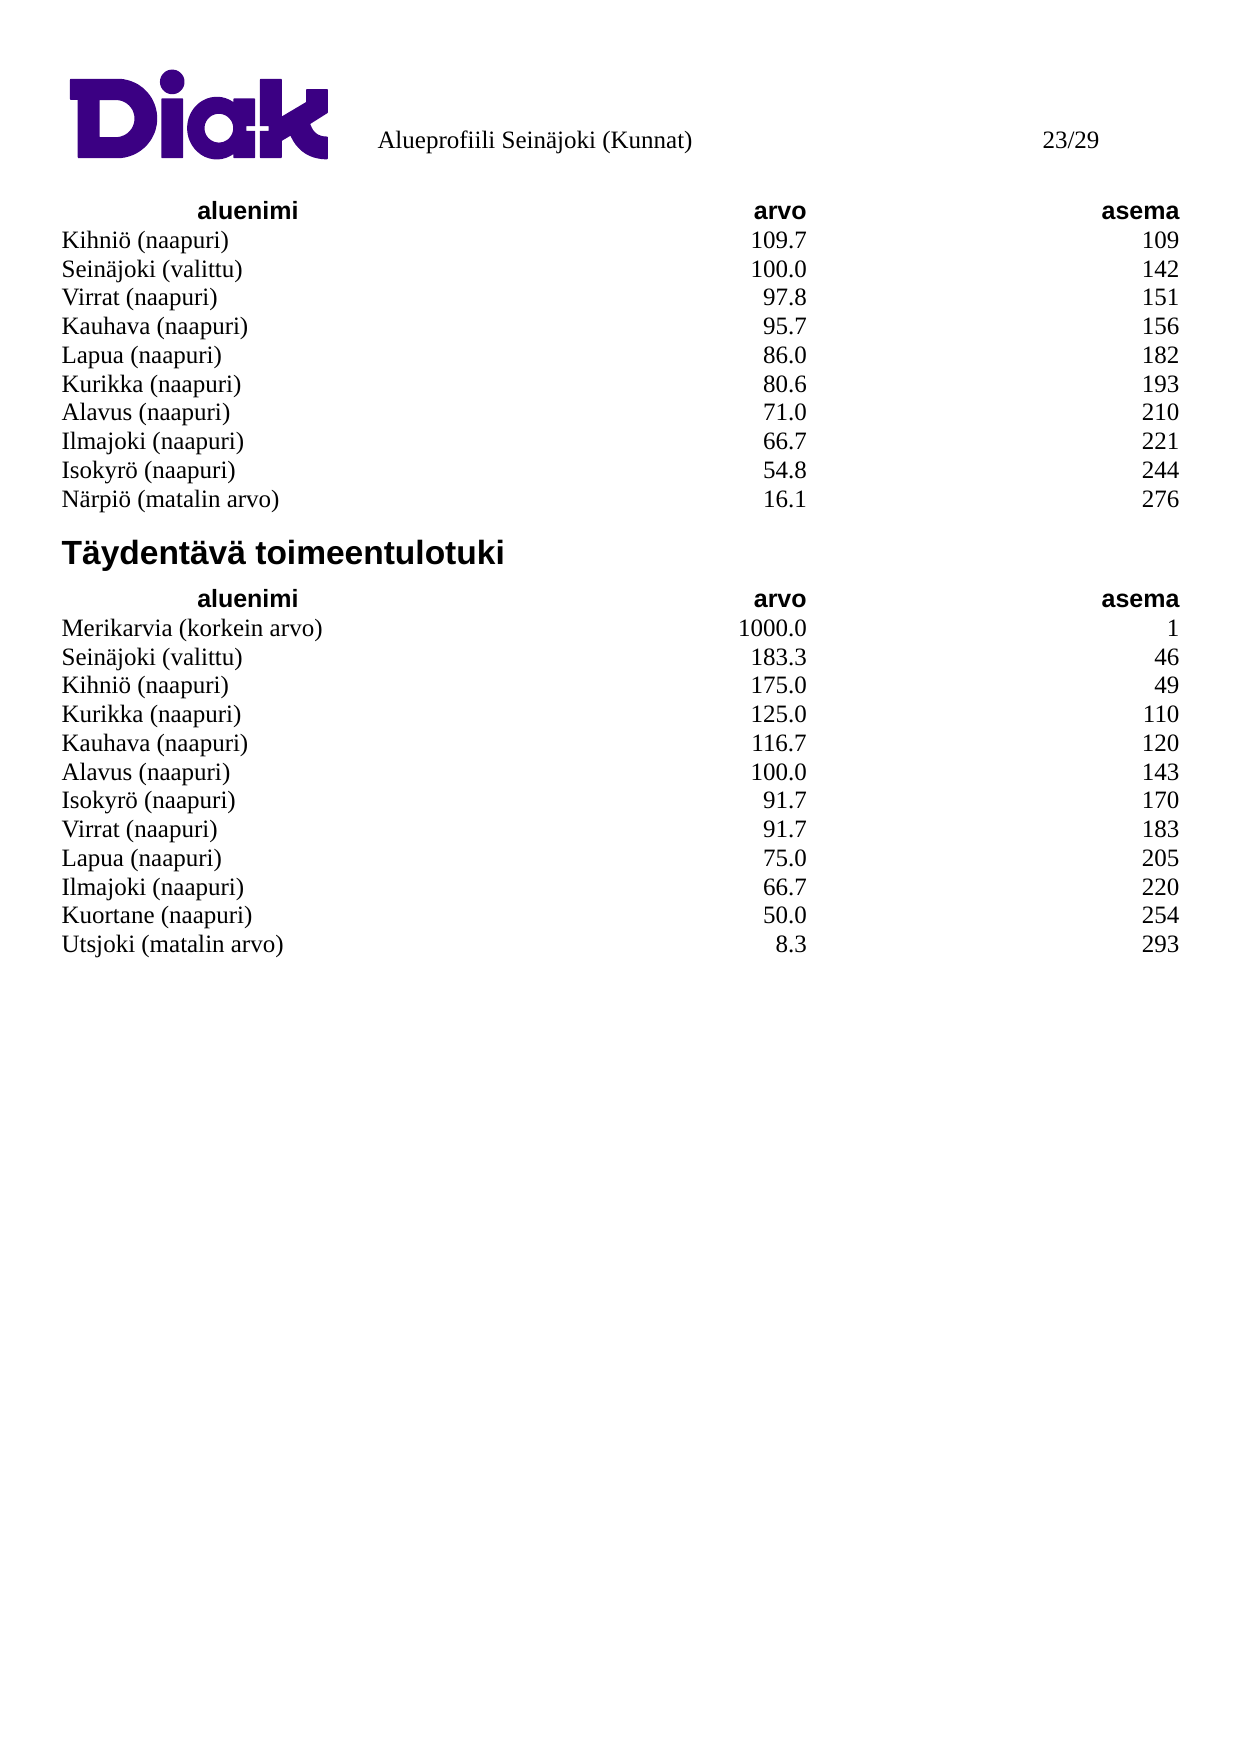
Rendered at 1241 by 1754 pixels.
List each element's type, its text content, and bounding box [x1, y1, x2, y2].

table_cell 125.0 [434, 699, 806, 728]
table_cell 183 [806, 814, 1179, 843]
table_cell 75.0 [434, 843, 806, 872]
table_cell 220 [806, 872, 1179, 901]
table_cell 109 [806, 225, 1179, 254]
table_header asema [806, 196, 1179, 225]
table_cell 156 [806, 311, 1179, 340]
table_header arvo [434, 584, 806, 613]
table_cell Alavus (naapuri) [61, 398, 434, 426]
table_cell 54.8 [434, 455, 806, 484]
table_cell 110 [806, 699, 1179, 728]
table_cell Alavus (naapuri) [61, 757, 434, 786]
table_cell 205 [806, 843, 1179, 872]
table_cell 100.0 [434, 254, 806, 282]
table_cell 143 [806, 757, 1179, 786]
table_cell 91.7 [434, 786, 806, 814]
table_cell 16.1 [434, 484, 806, 512]
table_cell 193 [806, 369, 1179, 397]
table_cell Virrat (naapuri) [61, 283, 434, 311]
table_cell Kurikka (naapuri) [61, 369, 434, 397]
table_cell Lapua (naapuri) [61, 843, 434, 872]
table_cell 95.7 [434, 311, 806, 340]
table_cell Virrat (naapuri) [61, 814, 434, 843]
table_cell 293 [806, 929, 1179, 958]
table_cell 66.7 [434, 872, 806, 901]
table_cell Kauhava (naapuri) [61, 728, 434, 757]
table_cell 254 [806, 901, 1179, 929]
table_cell Kuortane (naapuri) [61, 901, 434, 929]
table_cell 120 [806, 728, 1179, 757]
table_cell 1 [806, 613, 1179, 642]
table_cell Närpiö (matalin arvo) [61, 484, 434, 512]
table_cell Utsjoki (matalin arvo) [61, 929, 434, 958]
table_cell Kihniö (naapuri) [61, 225, 434, 254]
table_cell 91.7 [434, 814, 806, 843]
table_header arvo [434, 196, 806, 225]
table_cell 151 [806, 283, 1179, 311]
table_cell Isokyrö (naapuri) [61, 786, 434, 814]
table_cell 8.3 [434, 929, 806, 958]
table_cell 276 [806, 484, 1179, 512]
table_cell 109.7 [434, 225, 806, 254]
table_cell 142 [806, 254, 1179, 282]
table_cell Kihniö (naapuri) [61, 671, 434, 699]
table_cell 86.0 [434, 340, 806, 369]
table_cell 97.8 [434, 283, 806, 311]
table_cell Kauhava (naapuri) [61, 311, 434, 340]
table_cell 210 [806, 398, 1179, 426]
table_cell Ilmajoki (naapuri) [61, 872, 434, 901]
table_cell 100.0 [434, 757, 806, 786]
table_cell 170 [806, 786, 1179, 814]
subtitle Täydentävä toimeentulotuki [61, 533, 1179, 572]
table_cell 244 [806, 455, 1179, 484]
table_cell 183.3 [434, 642, 806, 671]
table_cell Seinäjoki (valittu) [61, 254, 434, 282]
table_cell 80.6 [434, 369, 806, 397]
table_cell 116.7 [434, 728, 806, 757]
table_cell 1000.0 [434, 613, 806, 642]
table_cell 221 [806, 426, 1179, 455]
table_cell Seinäjoki (valittu) [61, 642, 434, 671]
table_header aluenimi [61, 196, 434, 225]
table_cell 175.0 [434, 671, 806, 699]
table_cell Merikarvia (korkein arvo) [61, 613, 434, 642]
table_cell 50.0 [434, 901, 806, 929]
table_cell 182 [806, 340, 1179, 369]
table_header asema [806, 584, 1179, 613]
table_cell 71.0 [434, 398, 806, 426]
table_cell 66.7 [434, 426, 806, 455]
table_cell Lapua (naapuri) [61, 340, 434, 369]
table_cell Ilmajoki (naapuri) [61, 426, 434, 455]
table_header aluenimi [61, 584, 434, 613]
table_cell 46 [806, 642, 1179, 671]
table_cell 49 [806, 671, 1179, 699]
table_cell Isokyrö (naapuri) [61, 455, 434, 484]
table_cell Kurikka (naapuri) [61, 699, 434, 728]
